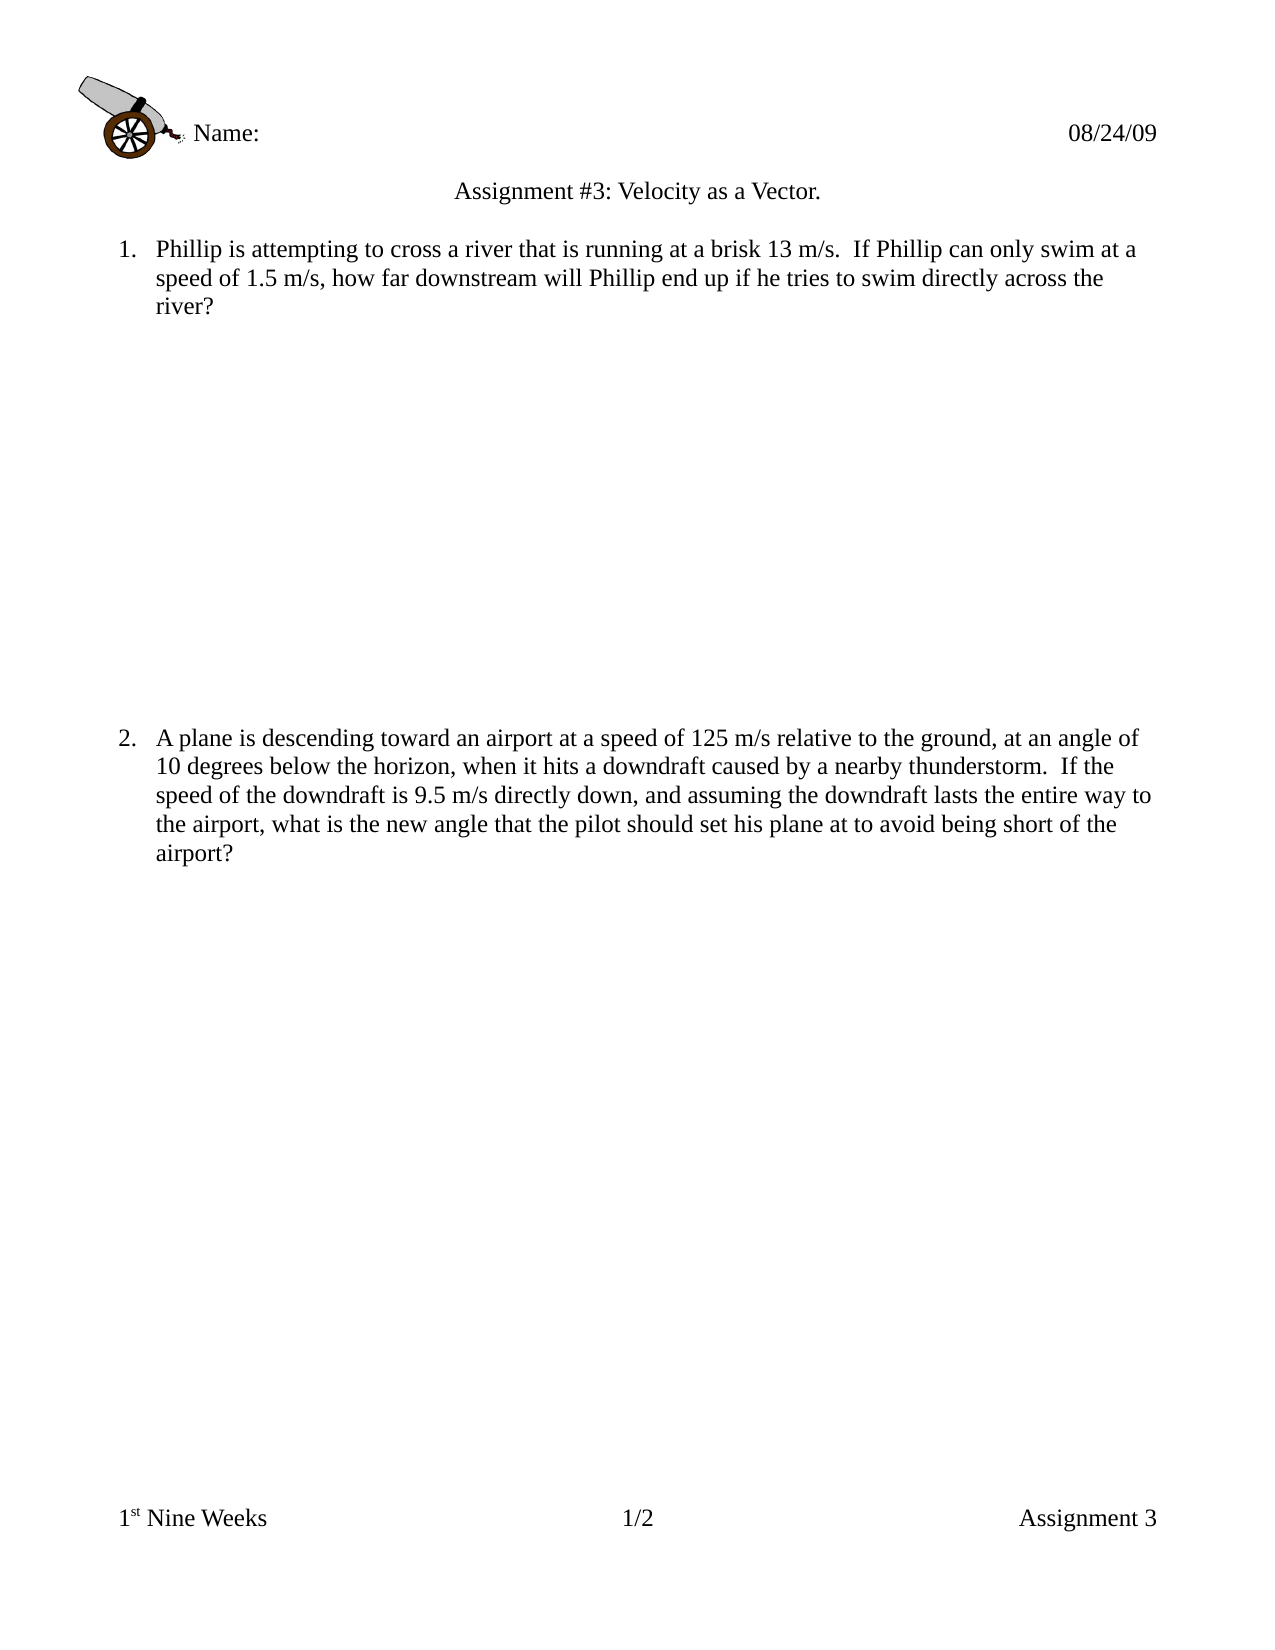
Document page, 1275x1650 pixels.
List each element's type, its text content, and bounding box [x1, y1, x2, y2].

list A plane is descending toward an airport at a speed of 125 m/s relative to the ground, at an angle of 10 degrees below the horizon, when it hits a downdraft caused by a nearby thunderstorm. If the speed of the downdraft is 9.5 m/s directly down, and assuming the downdraft lasts the entire way to the airport, what is the new angle that the pilot should set his plane at to avoid being short of the airport? [118, 723, 1157, 866]
text Assignment #3: Velocity as a Vector. [118, 176, 1157, 205]
list Phillip is attempting to cross a river that is running at a brisk 13 m/s. If Phillip can only swim at a speed of 1.5 m/s, how far downstream will Phillip end up if he tries to swim directly across the river? [118, 234, 1157, 320]
